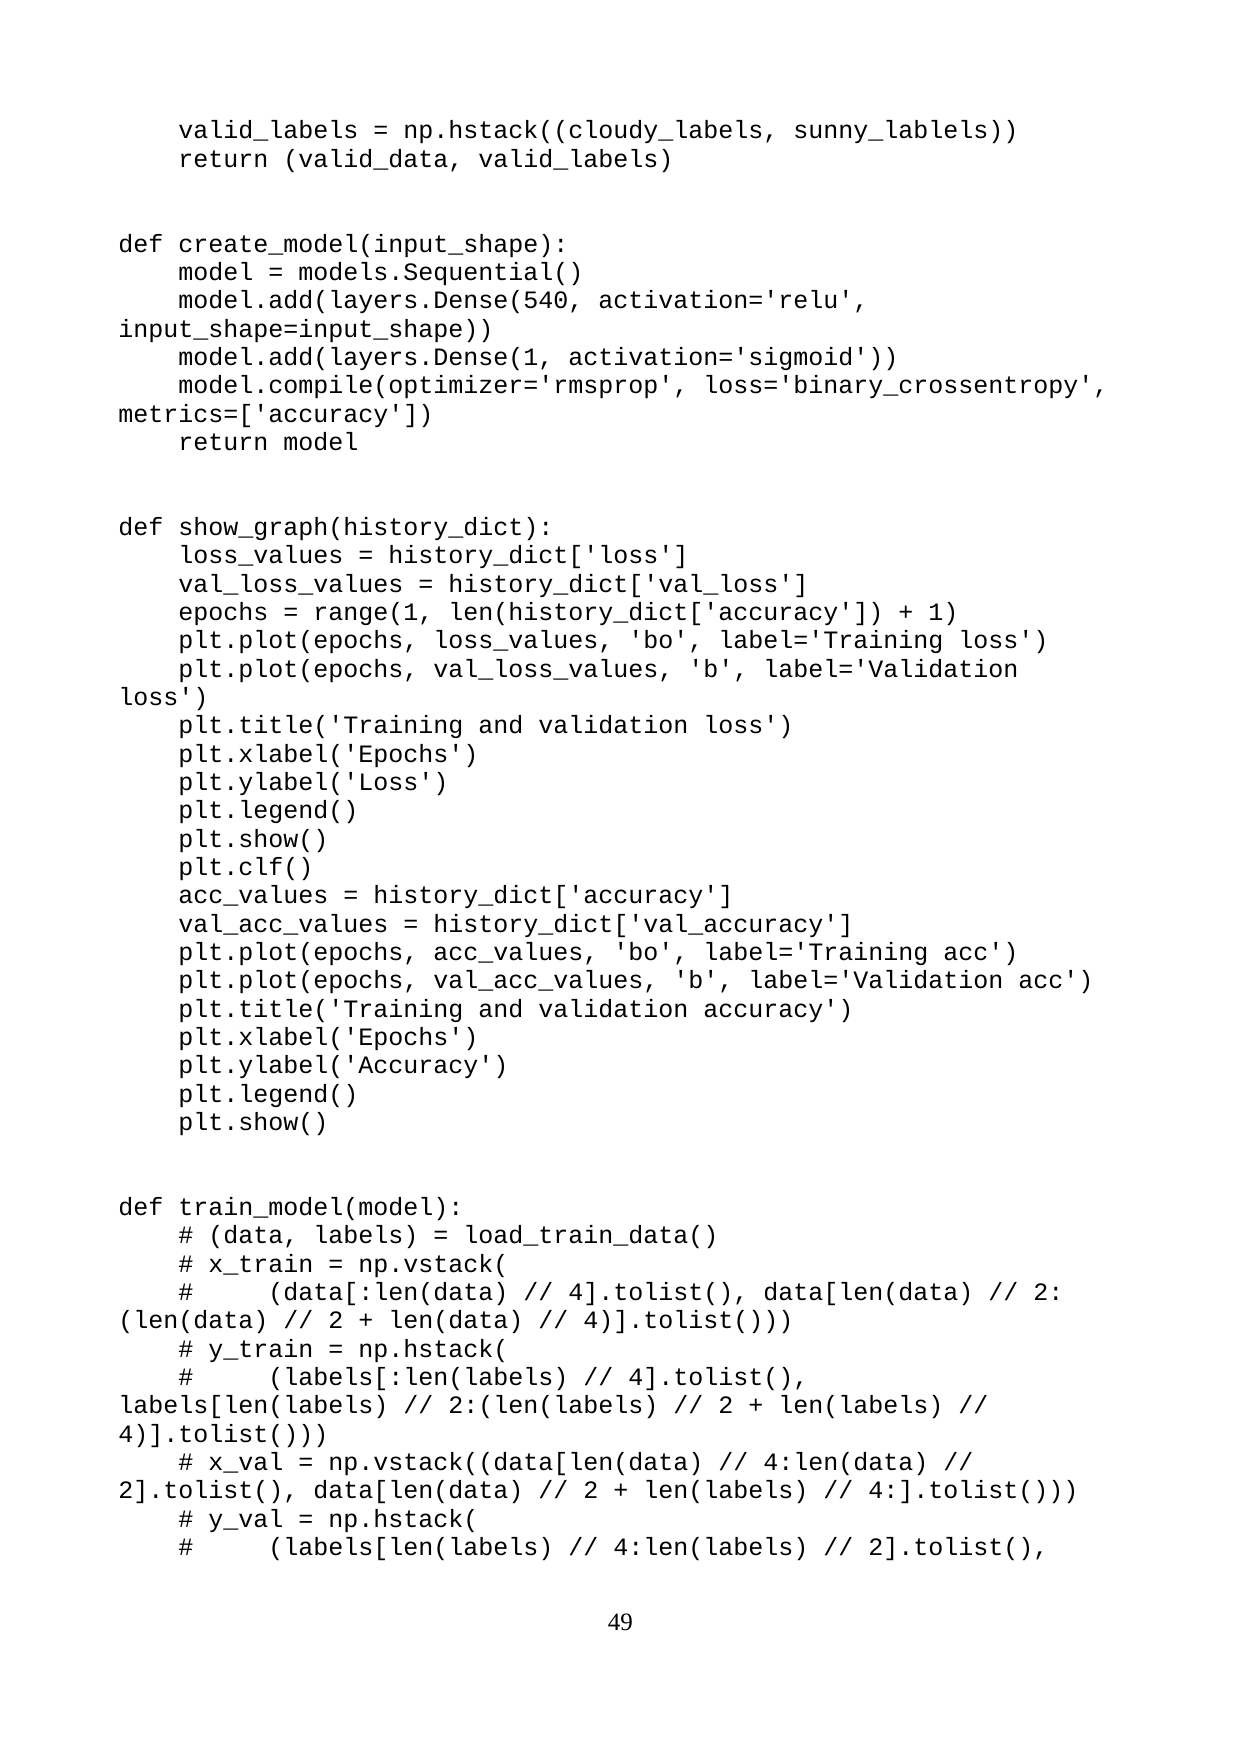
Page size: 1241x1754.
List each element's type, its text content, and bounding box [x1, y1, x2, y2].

text valid_labels = np.hstack((cloudy_labels, sunny_lablels)) return (valid_data, valid_labels) def create_model(input_shape): model = models.Sequential() model.add(layers.Dense(540, activation='relu', input_shape=input_shape)) model.add(layers.Dense(1, activation='sigmoid')) model.compile(optimizer='rmsprop', loss='binary_crossentropy', metrics=['accuracy']) return model def show_graph(history_dict): loss_values = history_dict['loss'] val_loss_values = history_dict['val_loss'] epochs = range(1, len(history_dict['accuracy']) + 1) plt.plot(epochs, loss_values, 'bo', label='Training loss') plt.plot(epochs, val_loss_values, 'b', label='Validation loss') plt.title('Training and validation loss') plt.xlabel('Epochs') plt.ylabel('Loss') plt.legend() plt.show() plt.clf() acc_values = history_dict['accuracy'] val_acc_values = history_dict['val_accuracy'] plt.plot(epochs, acc_values, 'bo', label='Training acc') plt.plot(epochs, val_acc_values, 'b', label='Validation acc') plt.title('Training and validation accuracy') plt.xlabel('Epochs') plt.ylabel('Accuracy') plt.legend() plt.show() def train_model(model): # (data, labels) = load_train_data() # x_train = np.vstack( # (data[:len(data) // 4].tolist(), data[len(data) // 2:(len(data) // 2 + len(data) // 4)].tolist())) # y_train = np.hstack( # (labels[:len(labels) // 4].tolist(), labels[len(labels) // 2:(len(labels) // 2 + len(labels) // 4)].tolist())) # x_val = np.vstack((data[len(data) // 4:len(data) // 2].tolist(), data[len(data) // 2 + len(labels) // 4:].tolist())) # y_val = np.hstack( # (labels[len(labels) // 4:len(labels) // 2].tolist(), [118, 118, 1122, 1563]
